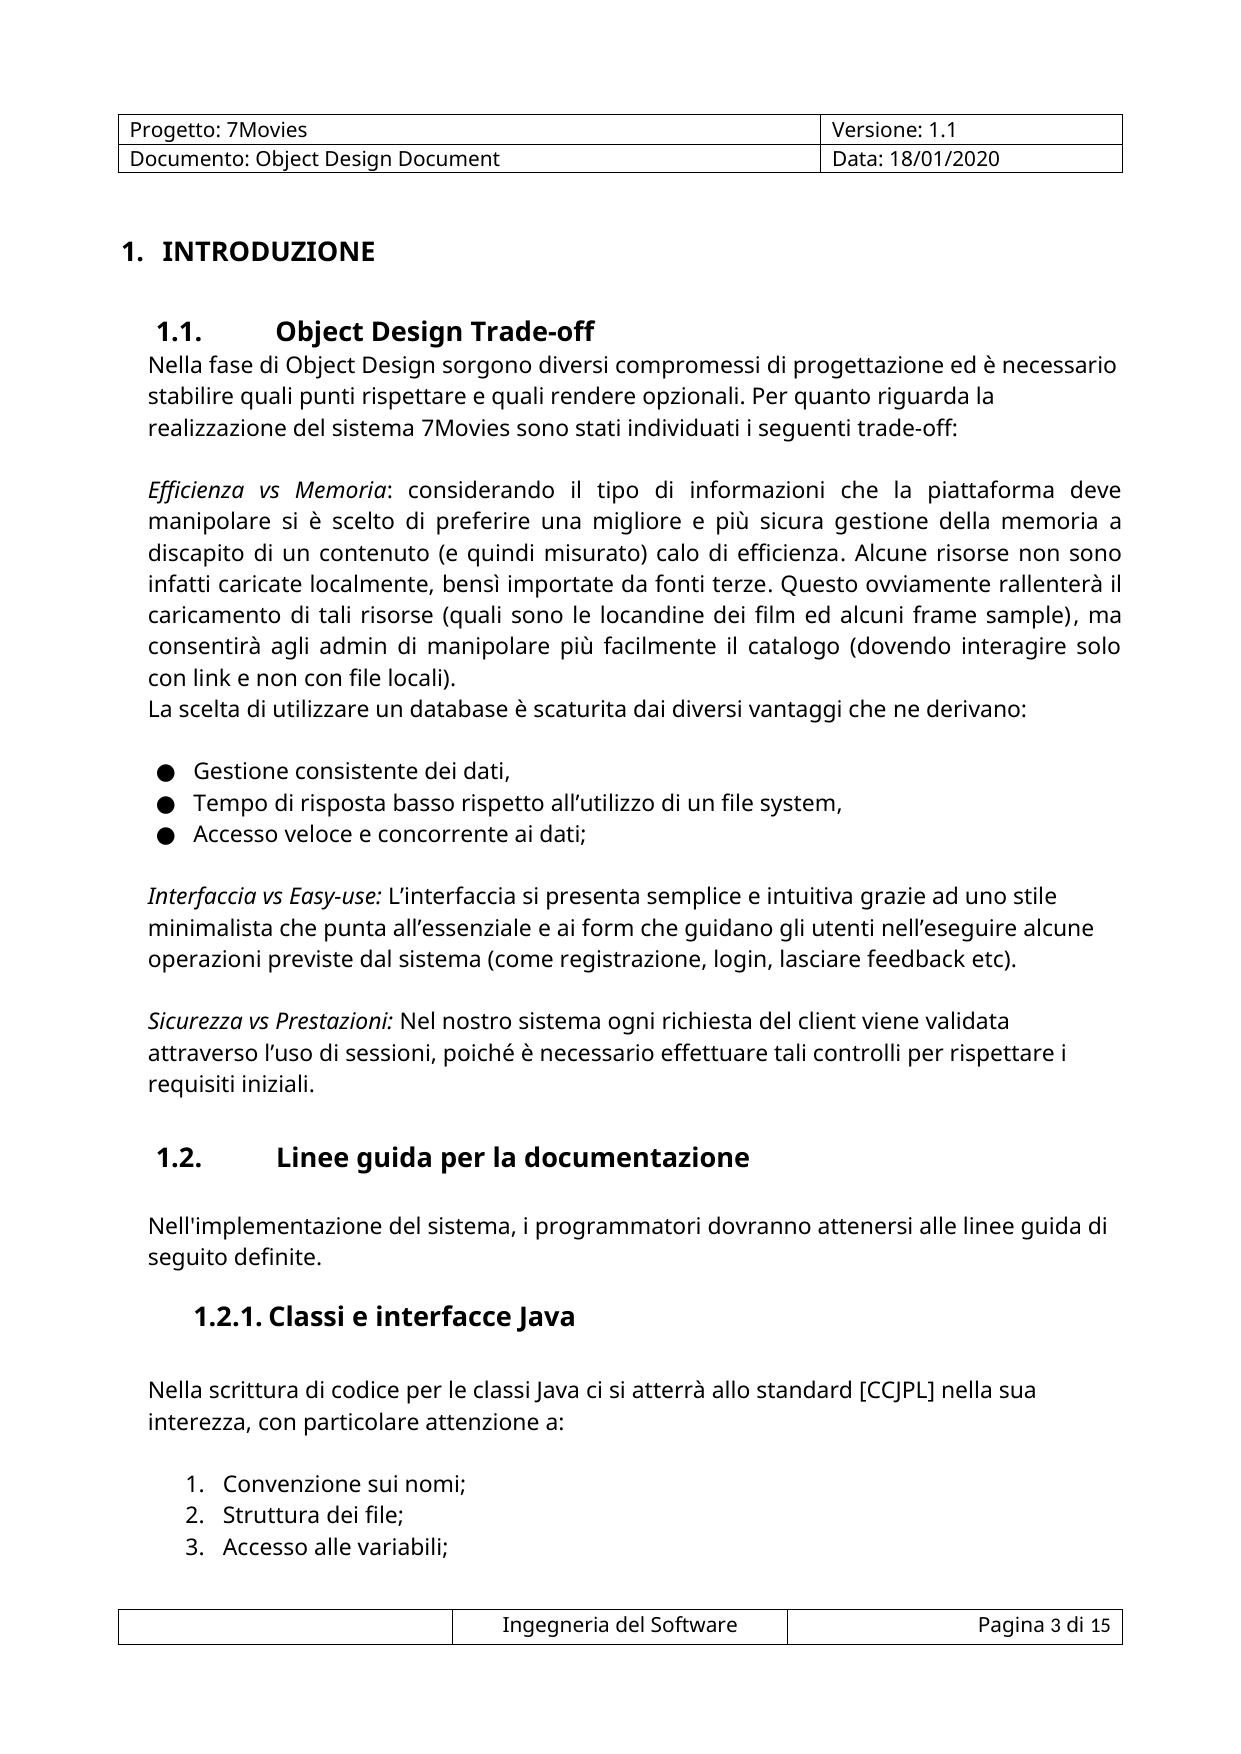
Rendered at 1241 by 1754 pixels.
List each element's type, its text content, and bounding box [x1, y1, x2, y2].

text Interfaccia vs Easy-use: L’interfaccia si presenta semplice e intuitiva grazie ad uno stile minimalista che punta all’essenziale e ai form che guidano gli utenti nell’eseguire alcune operazioni previste dal sistema (come registrazione, login, lasciare feedback etc). [148, 880, 1122, 974]
text Nell'implementazione del sistema, i programmatori dovranno attenersi alle linee guida di seguito definite. [148, 1210, 1122, 1272]
text Sicurezza vs Prestazioni: Nel nostro sistema ogni richiesta del client viene validata attraverso l’uso di sessioni, poiché è necessario effettuare tali controlli per rispettare i requisiti iniziali. [148, 1005, 1122, 1099]
list Tempo di risposta basso rispetto all’utilizzo di un file system, [156, 787, 1122, 818]
list Linee guida per la documentazione [156, 1136, 1122, 1176]
list Accesso veloce e concorrente ai dati; [156, 818, 1122, 849]
list INTRODUZIONE [121, 232, 1122, 269]
text La scelta di utilizzare un database è scaturita dai diversi vantaggi che ne derivano: [148, 693, 1122, 724]
text Efficienza vs Memoria: considerando il tipo di informazioni che la piattaforma deve manipolare si è scelto di preferire una migliore e più sicura gestione della memoria a discapito di un contenuto (e quindi misurato) calo di efficienza. Alcune risorse non sono infatti caricate localmente, bensì importate da fonti terze. Questo ovviamente rallenterà il caricamento di tali risorse (quali sono le locandine dei film ed alcuni frame sample), ma consentirà agli admin di manipolare più facilmente il catalogo (dovendo interagire solo con link e non con file locali). [148, 474, 1122, 693]
list Classi e interfacce Java [193, 1297, 1122, 1334]
list Accesso alle variabili; [185, 1531, 1122, 1562]
text Nella fase di Object Design sorgono diversi compromessi di progettazione ed è necessario stabilire quali punti rispettare e quali rendere opzionali. Per quanto riguarda la realizzazione del sistema 7Movies sono stati individuati i seguenti trade-off: [148, 349, 1122, 443]
list Struttura dei file; [185, 1499, 1122, 1531]
list Convenzione sui nomi; [185, 1468, 1122, 1499]
list Object Design Trade-off [156, 312, 1122, 349]
list Gestione consistente dei dati, [156, 755, 1122, 787]
text Nella scrittura di codice per le classi Java ci si atterrà allo standard [CCJPL] nella sua interezza, con particolare attenzione a: [148, 1374, 1122, 1437]
